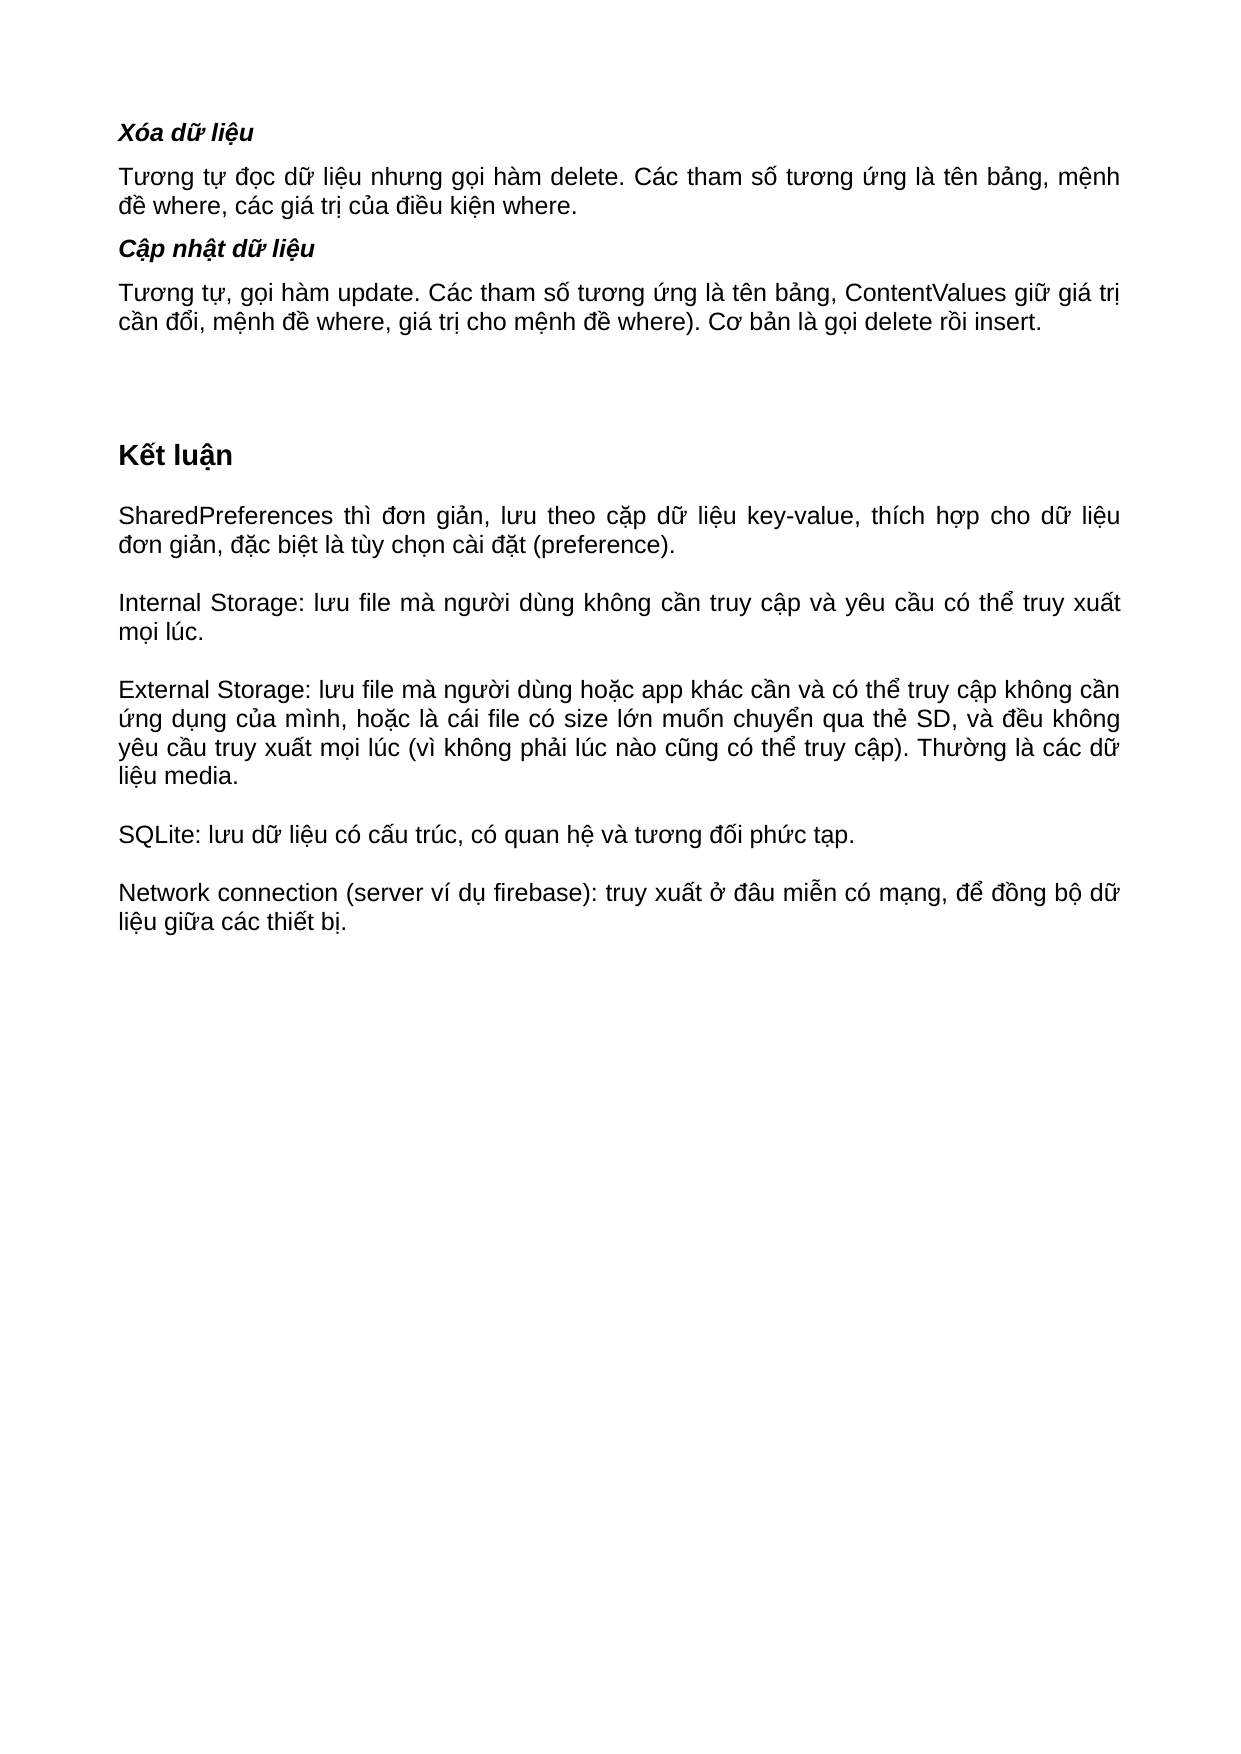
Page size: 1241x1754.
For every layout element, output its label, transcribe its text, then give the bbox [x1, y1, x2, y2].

text Xóa dữ liệu [118, 118, 1122, 147]
text Cập nhật dữ liệu [118, 234, 1122, 263]
text Kết luận [118, 438, 1122, 472]
text Network connection (server ví dụ firebase): truy xuất ở đâu miễn có mạng, để đồng bộ dữ liệu giữa các thiết bị. [118, 878, 1122, 935]
text SQLite: lưu dữ liệu có cấu trúc, có quan hệ và tương đối phức tạp. [118, 819, 1122, 848]
text Internal Storage: lưu file mà người dùng không cần truy cập và yêu cầu có thể truy xuất mọi lúc. [118, 588, 1122, 646]
text Tương tự, gọi hàm update. Các tham số tương ứng là tên bảng, ContentValues giữ giá trị cần đổi, mệnh đề where, giá trị cho mệnh đề where). Cơ bản là gọi delete rồi insert. [118, 278, 1122, 336]
text Tương tự đọc dữ liệu nhưng gọi hàm delete. Các tham số tương ứng là tên bảng, mệnh đề where, các giá trị của điều kiện where. [118, 162, 1122, 219]
text SharedPreferences thì đơn giản, lưu theo cặp dữ liệu key-value, thích hợp cho dữ liệu đơn giản, đặc biệt là tùy chọn cài đặt (preference). [118, 501, 1122, 559]
text External Storage: lưu file mà người dùng hoặc app khác cần và có thể truy cập không cần ứng dụng của mình, hoặc là cái file có size lớn muốn chuyển qua thẻ SD, và đều không yêu cầu truy xuất mọi lúc (vì không phải lúc nào cũng có thể truy cập). Thường là các dữ liệu media. [118, 675, 1122, 790]
